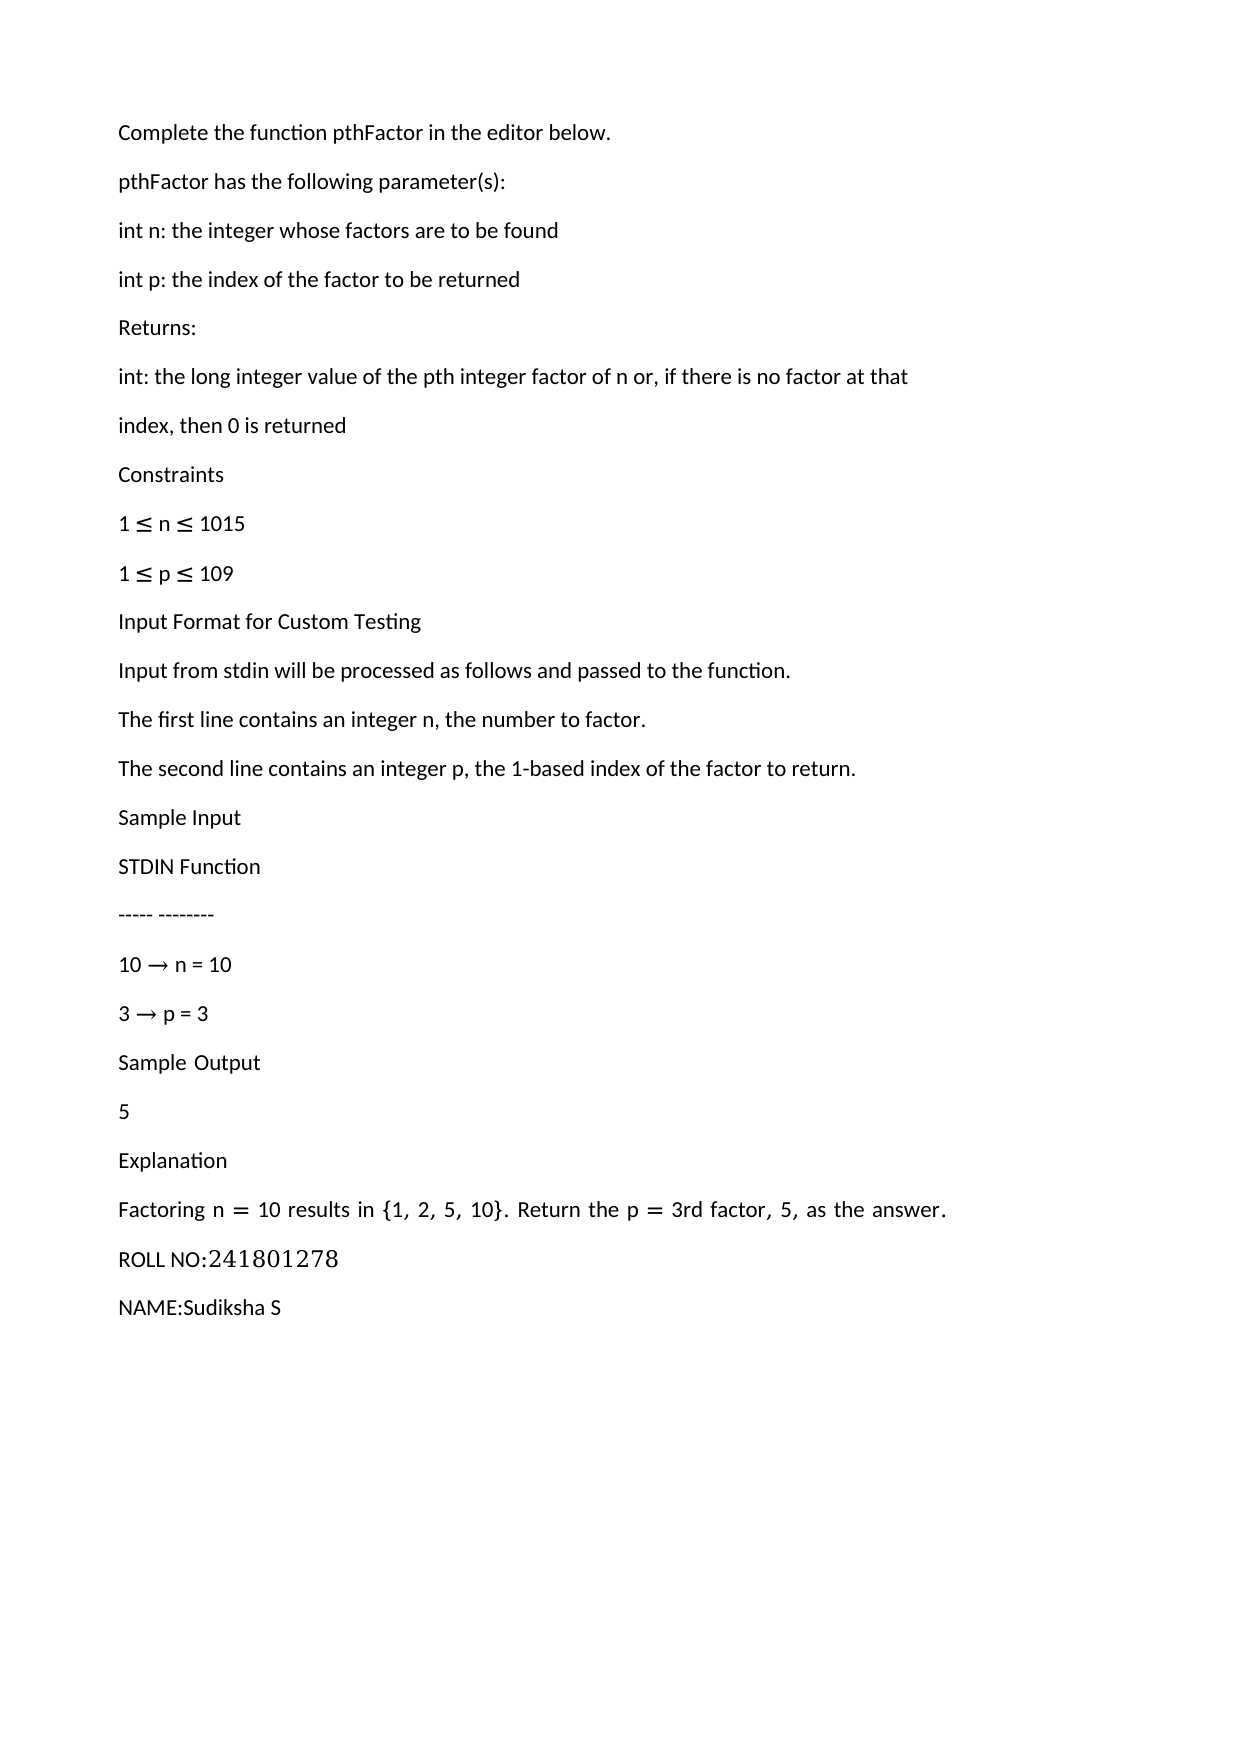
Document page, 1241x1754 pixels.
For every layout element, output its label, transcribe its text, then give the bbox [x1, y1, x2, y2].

text int: the long integer value of the pth integer factor of n or, if there is no factor at that [118, 362, 1122, 390]
text STDIN Function [118, 852, 1122, 880]
text ----- -------- [118, 901, 1122, 929]
text int p: the index of the factor to be returned [118, 265, 1122, 293]
text Explanation [118, 1146, 1122, 1174]
text int n: the integer whose factors are to be found [118, 216, 1122, 244]
text The second line contains an integer p, the 1-based index of the factor to return. [118, 754, 1122, 782]
text Sample Input [118, 803, 1122, 831]
text 3 → p = 3 [118, 999, 1122, 1027]
text Constraints [118, 460, 1122, 488]
text NAME:Sudiksha S [118, 1293, 1122, 1322]
text pthFactor has the following parameter(s): [118, 167, 1122, 195]
text The first line contains an integer n, the number to factor. [118, 705, 1122, 733]
text index, then 0 is returned [118, 411, 1122, 439]
text 1 ≤ p ≤ 109 [118, 558, 1122, 587]
text Sample Output [118, 1048, 1122, 1076]
text Factoring n = 10 results in {1, 2, 5, 10}. Return the p = 3rd factor, 5, as the answer. [118, 1195, 1122, 1223]
text 1 ≤ n ≤ 1015 [118, 509, 1122, 537]
text Input from stdin will be processed as follows and passed to the function. [118, 656, 1122, 684]
text 5 [118, 1097, 1122, 1125]
text Complete the function pthFactor in the editor below. [118, 118, 1122, 146]
text ROLL NO:241801278 [118, 1244, 1122, 1273]
text Input Format for Custom Testing [118, 607, 1122, 636]
text 10 → n = 10 [118, 949, 1122, 978]
text Returns: [118, 313, 1122, 342]
